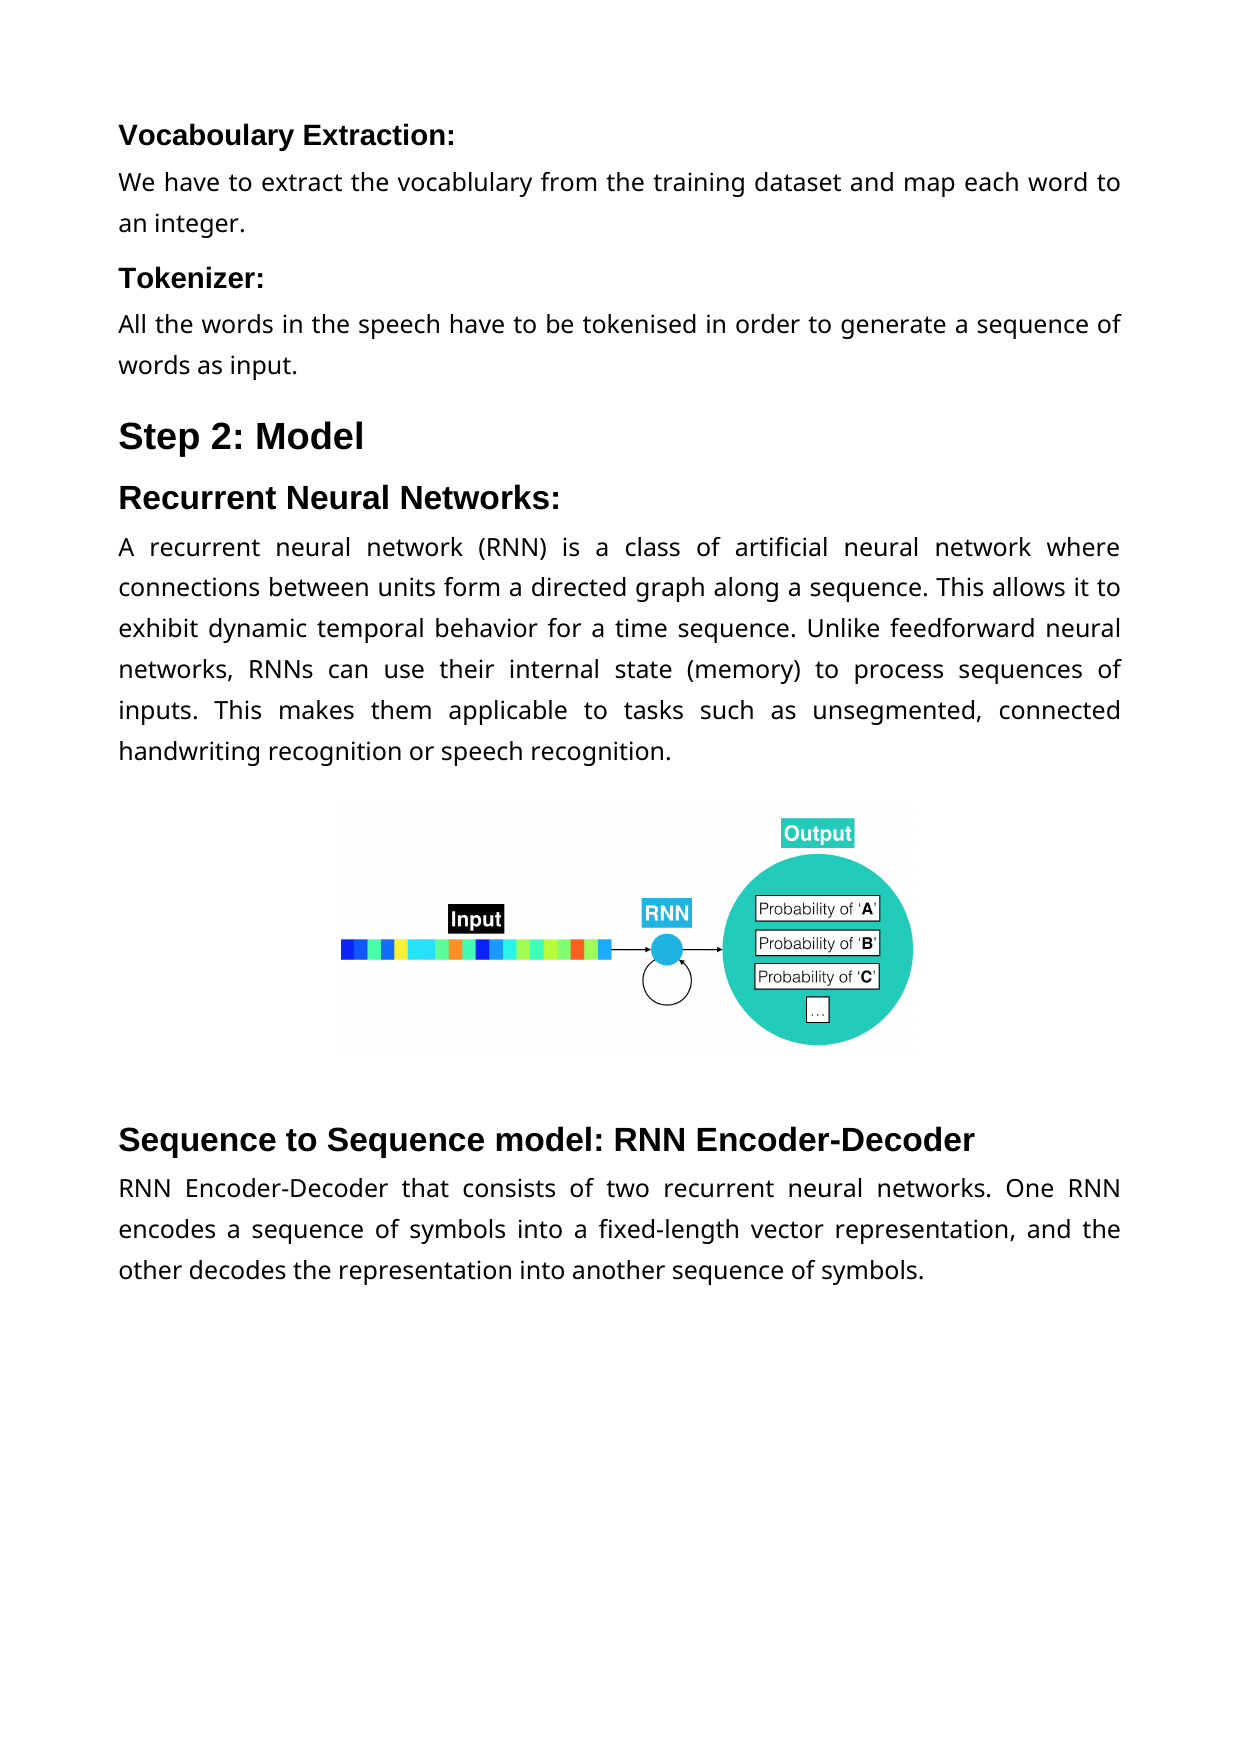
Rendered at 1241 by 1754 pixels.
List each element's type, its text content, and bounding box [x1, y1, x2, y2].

text A recurrent neural network (RNN) is a class of artificial neural network where connections between units form a directed graph along a sequence. This allows it to exhibit dynamic temporal behavior for a time sequence. Unlike feedforward neural networks, RNNs can use their internal state (memory) to process sequences of inputs. This makes them applicable to tasks such as unsegmented, connected handwriting recognition or speech recognition. [118, 529, 1122, 767]
subtitle Recurrent Neural Networks: [118, 478, 1122, 517]
subtitle Tokenizer: [118, 261, 1122, 294]
text All the words in the speech have to be tokenised in order to generate a sequence of words as input. [118, 307, 1122, 382]
text RNN Encoder-Decoder that consists of two recurrent neural networks. One RNN encodes a sequence of symbols into a fixed-length vector representation, and the other decodes the representation into another sequence of symbols. [118, 1171, 1122, 1287]
subtitle Sequence to Sequence model: RNN Encoder-Decoder [118, 1120, 1122, 1158]
subtitle Vocaboulary Extraction: [118, 118, 1122, 152]
picture [335, 805, 919, 1052]
subtitle Step 2: Model [118, 413, 1122, 457]
text We have to extract the vocablulary from the training dataset and map each word to an integer. [118, 164, 1122, 239]
